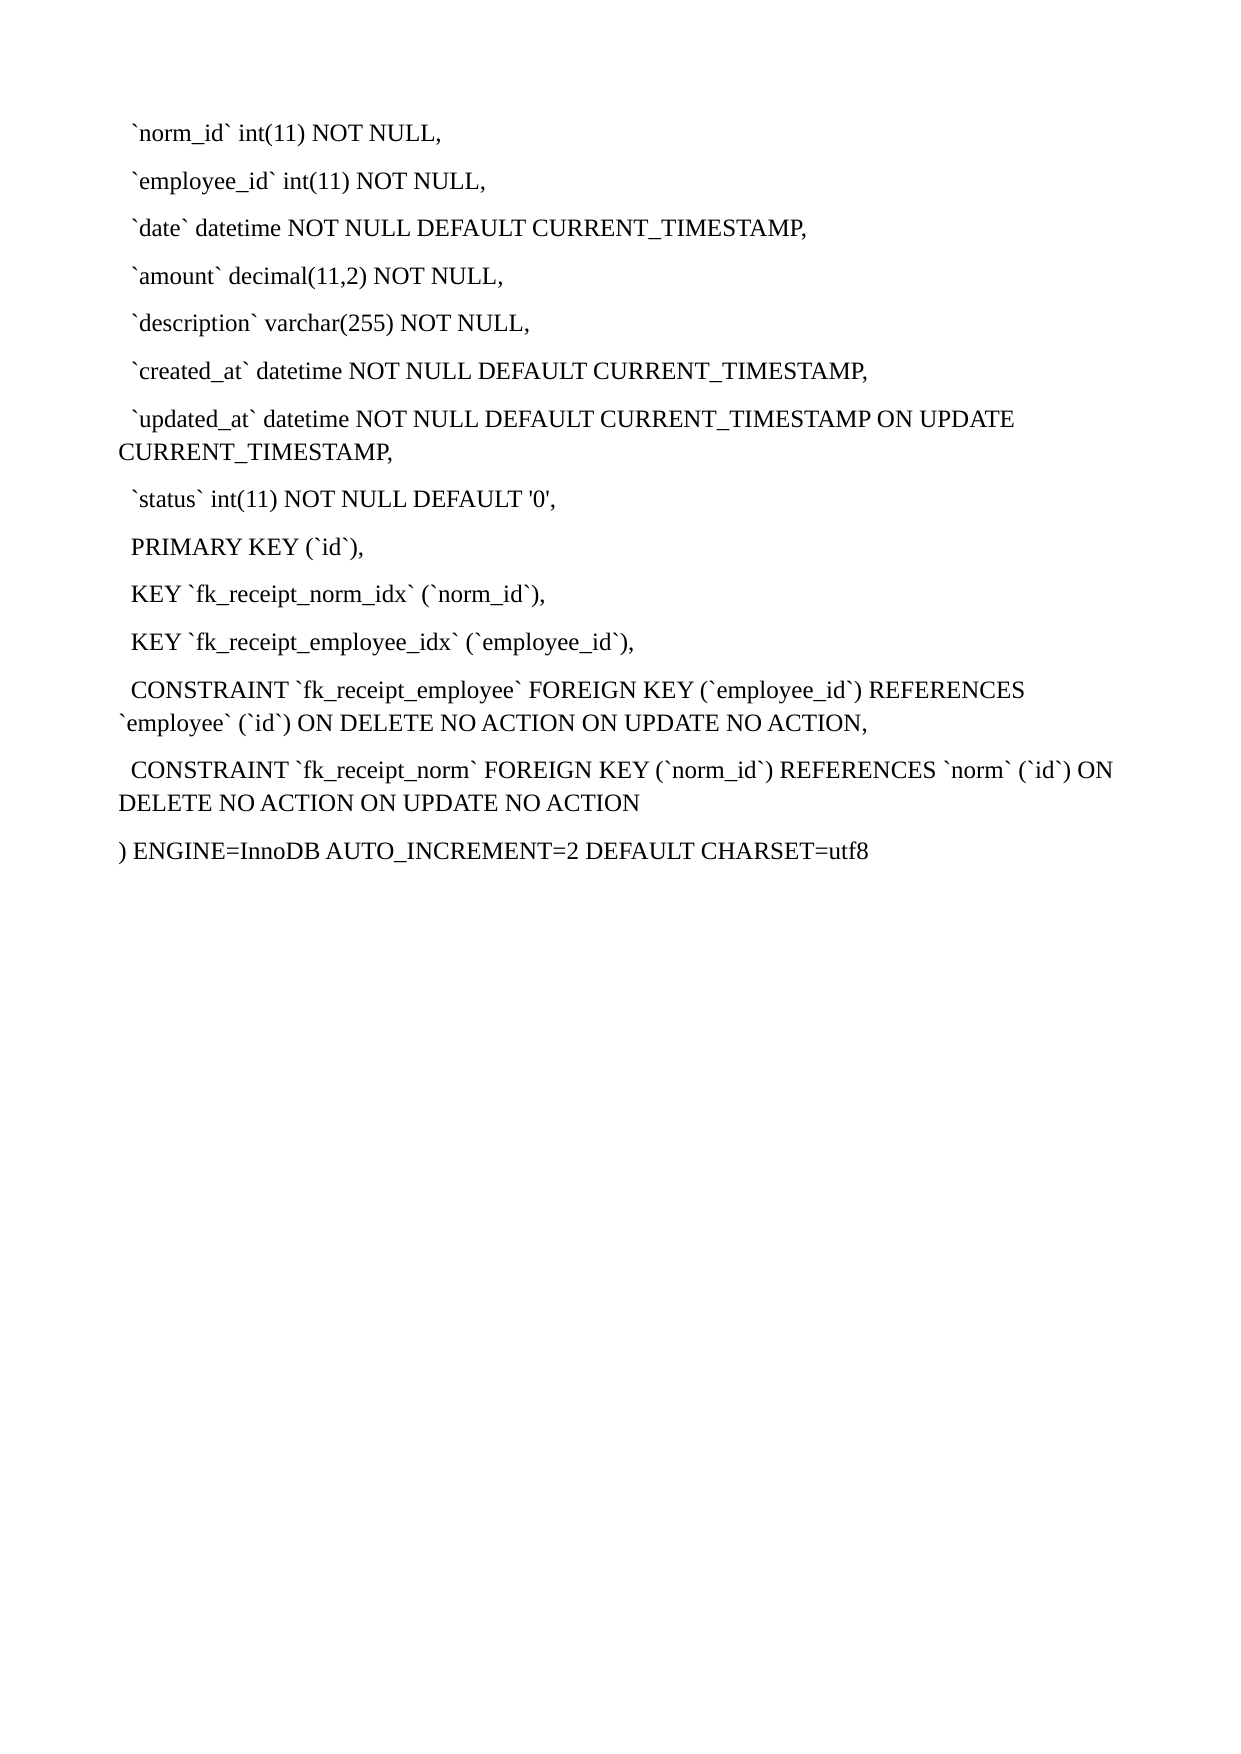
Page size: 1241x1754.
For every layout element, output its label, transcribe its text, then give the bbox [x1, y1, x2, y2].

text `created_at` datetime NOT NULL DEFAULT CURRENT_TIMESTAMP, [118, 356, 1122, 385]
text `date` datetime NOT NULL DEFAULT CURRENT_TIMESTAMP, [118, 213, 1122, 242]
text `amount` decimal(11,2) NOT NULL, [118, 261, 1122, 290]
text KEY `fk_receipt_norm_idx` (`norm_id`), [118, 579, 1122, 608]
text CONSTRAINT `fk_receipt_norm` FOREIGN KEY (`norm_id`) REFERENCES `norm` (`id`) ON DELETE NO ACTION ON UPDATE NO ACTION [118, 755, 1122, 817]
text `description` varchar(255) NOT NULL, [118, 308, 1122, 337]
text ) ENGINE=InnoDB AUTO_INCREMENT=2 DEFAULT CHARSET=utf8 [118, 836, 1122, 865]
text `employee_id` int(11) NOT NULL, [118, 166, 1122, 194]
text CONSTRAINT `fk_receipt_employee` FOREIGN KEY (`employee_id`) REFERENCES `employee` (`id`) ON DELETE NO ACTION ON UPDATE NO ACTION, [118, 675, 1122, 737]
text `norm_id` int(11) NOT NULL, [118, 118, 1122, 147]
text `status` int(11) NOT NULL DEFAULT '0', [118, 484, 1122, 513]
text KEY `fk_receipt_employee_idx` (`employee_id`), [118, 627, 1122, 656]
text `updated_at` datetime NOT NULL DEFAULT CURRENT_TIMESTAMP ON UPDATE CURRENT_TIMESTAMP, [118, 404, 1122, 466]
text PRIMARY KEY (`id`), [118, 532, 1122, 561]
